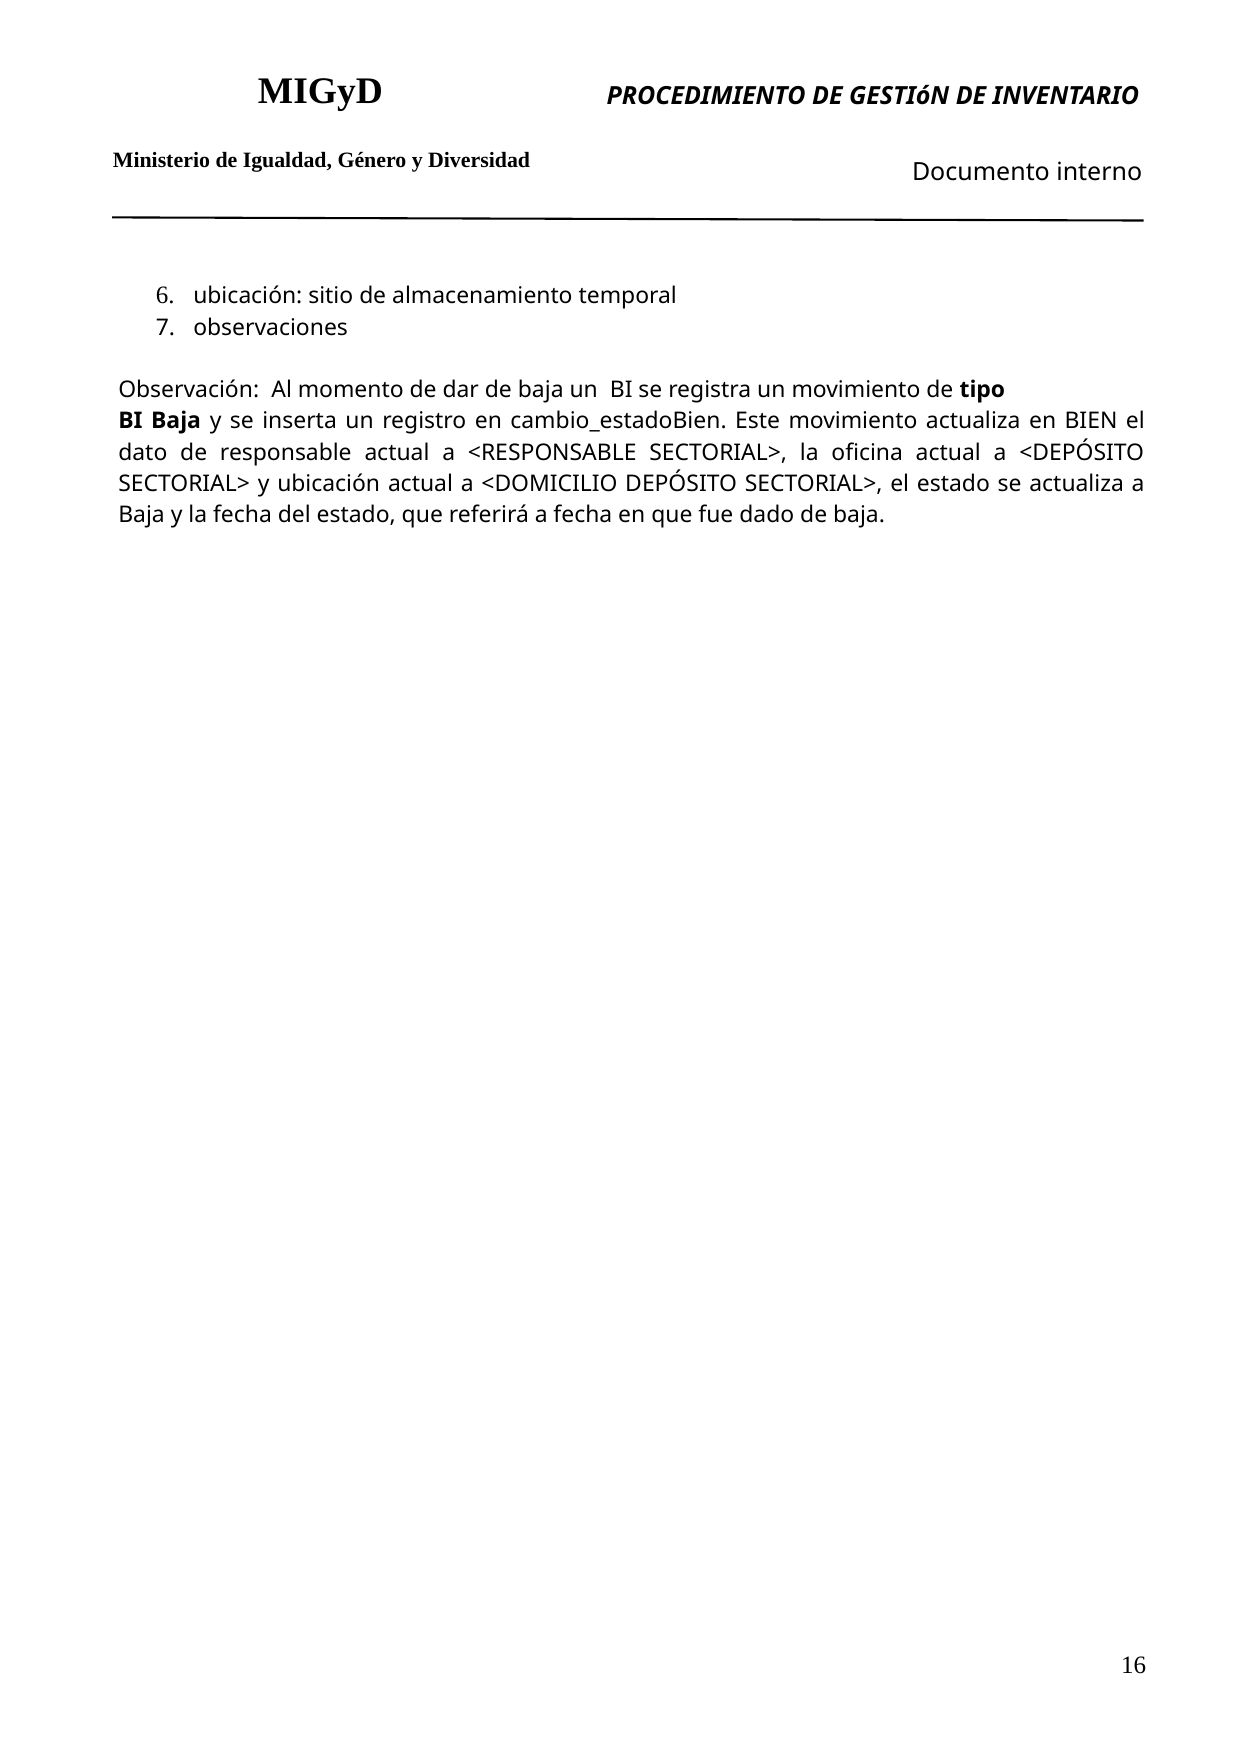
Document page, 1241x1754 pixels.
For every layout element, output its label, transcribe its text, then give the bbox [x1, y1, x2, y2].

list observaciones [156, 311, 1146, 342]
text Observación: Al momento de dar de baja un BI se registra un movimiento de tipo [118, 373, 1146, 404]
list ubicación: sitio de almacenamiento temporal [156, 279, 1146, 311]
text BI Baja y se inserta un registro en cambio_estadoBien. Este movimiento actualiza en BIEN el dato de responsable actual a <RESPONSABLE SECTORIAL>, la oficina actual a <DEPÓSITO SECTORIAL> y ubicación actual a <DOMICILIO DEPÓSITO SECTORIAL>, el estado se actualiza a Baja y la fecha del estado, que referirá a fecha en que fue dado de baja. [118, 404, 1146, 529]
